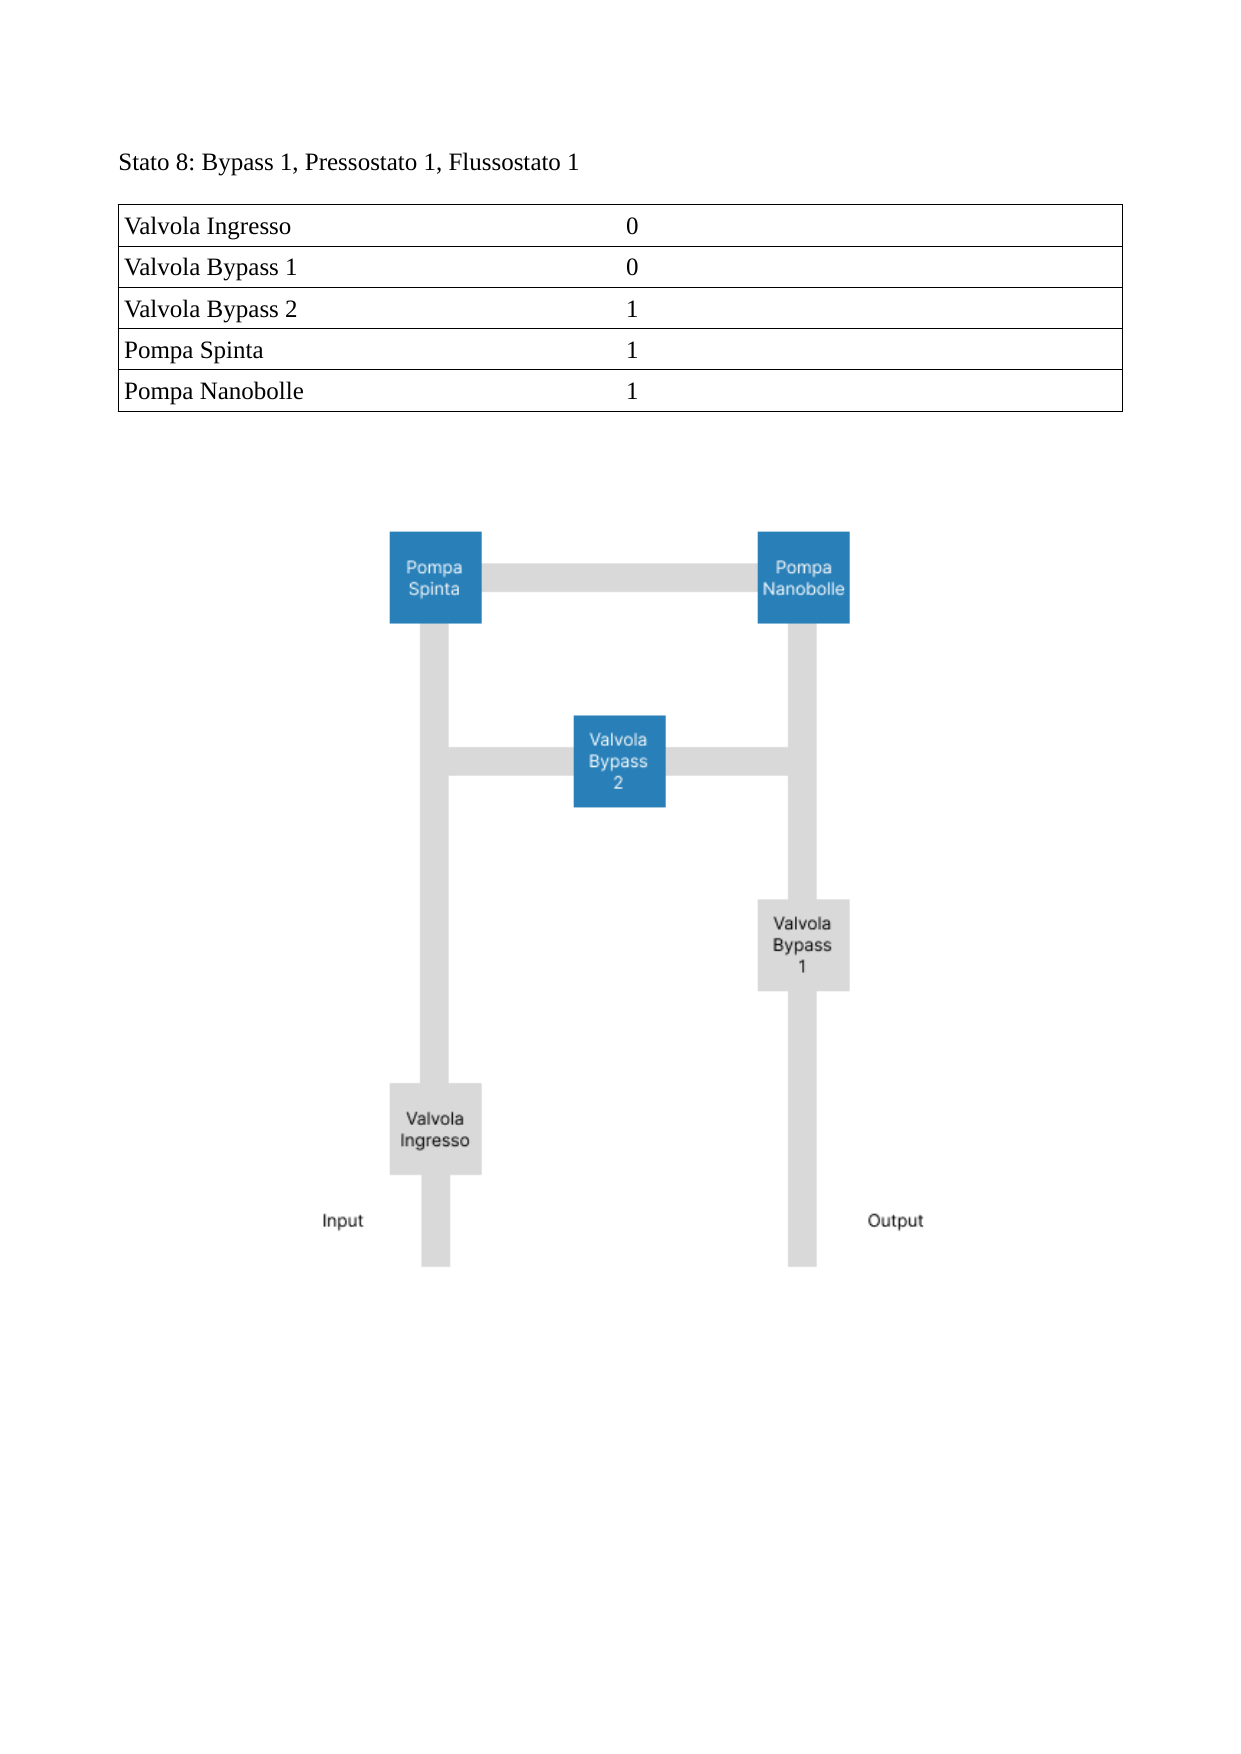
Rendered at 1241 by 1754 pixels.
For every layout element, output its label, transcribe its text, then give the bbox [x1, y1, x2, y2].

table_header 0 [620, 205, 1122, 246]
text Stato 8: Bypass 1, Pressostato 1, Flussostato 1 [118, 147, 1122, 176]
table_cell Valvola Bypass 1 [119, 247, 620, 287]
table_cell 1 [620, 370, 1122, 411]
table_cell 1 [620, 288, 1122, 328]
table_cell Valvola Bypass 2 [119, 288, 620, 328]
table_cell Pompa Spinta [119, 329, 620, 369]
table_cell 1 [620, 329, 1122, 369]
table_header Valvola Ingresso [119, 205, 620, 246]
picture [206, 440, 1034, 1359]
table_cell Pompa Nanobolle [119, 370, 620, 411]
table_cell 0 [620, 247, 1122, 287]
